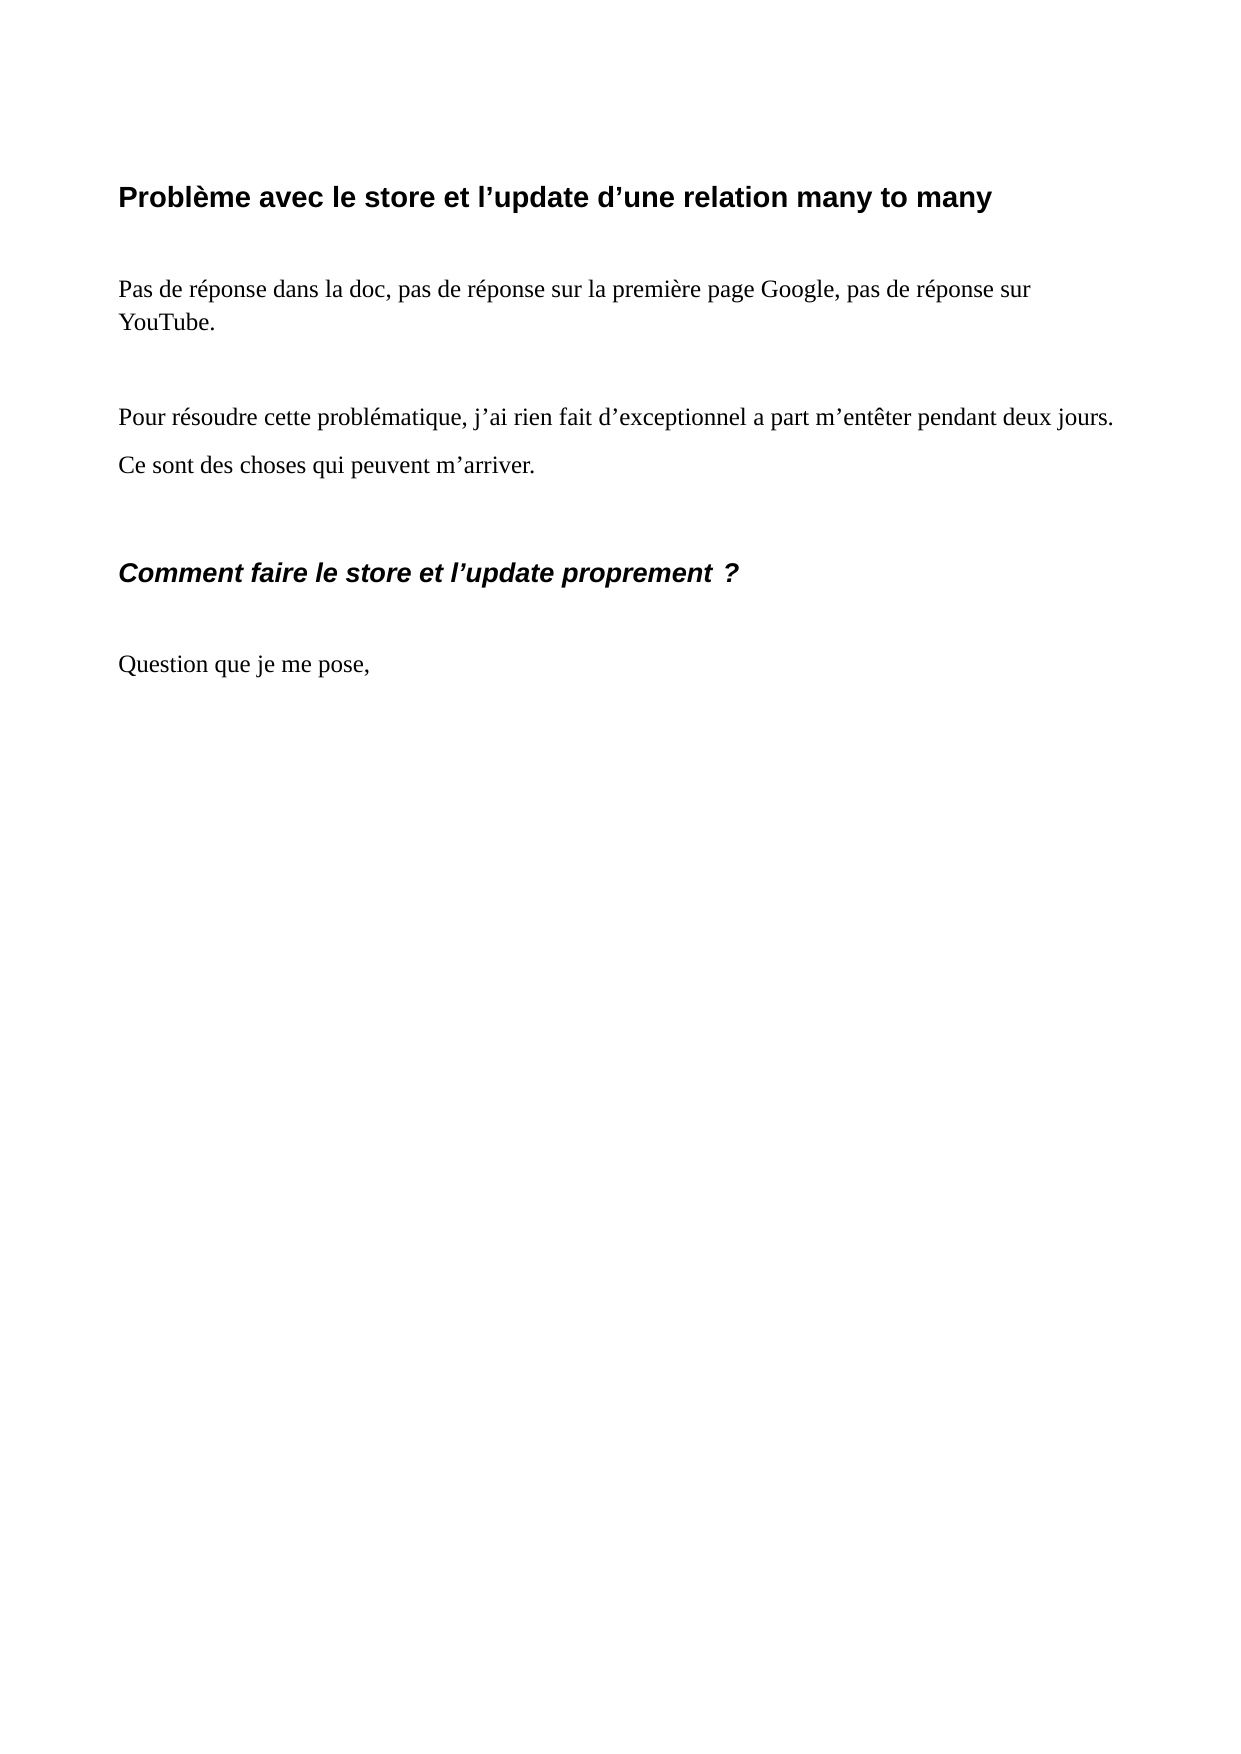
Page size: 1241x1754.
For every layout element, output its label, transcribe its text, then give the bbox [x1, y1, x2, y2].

text Ce sont des choses qui peuvent m’arriver. [118, 450, 1122, 478]
text Pour résoudre cette problématique, j’ai rien fait d’exceptionnel a part m’entêter pendant deux jours. [118, 402, 1122, 431]
subtitle Problème avec le store et l’update d’une relation many to many [118, 180, 1122, 214]
text Pas de réponse dans la doc, pas de réponse sur la première page Google, pas de réponse sur YouTube. [118, 274, 1122, 336]
subtitle Comment faire le store et l’update proprement ? [118, 557, 1122, 589]
text Question que je me pose, [118, 649, 1122, 678]
